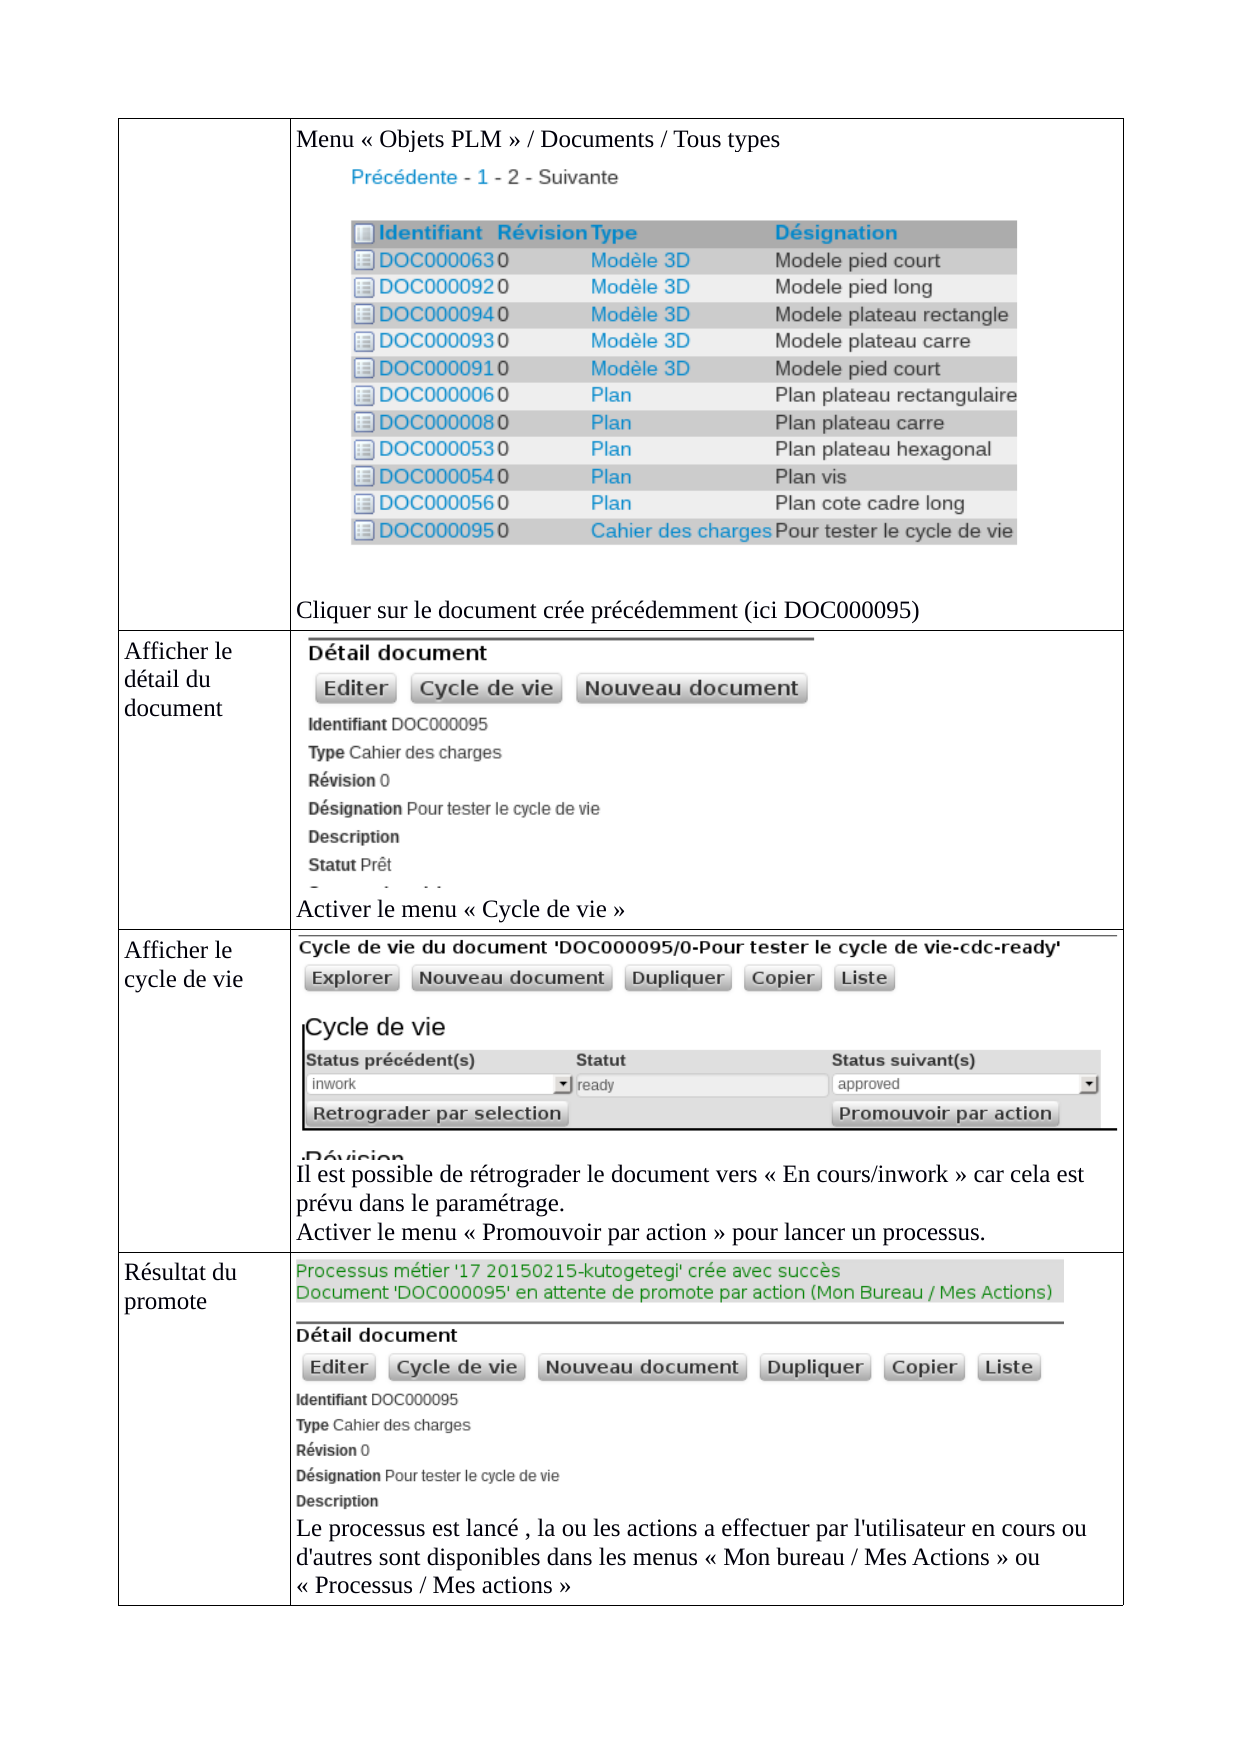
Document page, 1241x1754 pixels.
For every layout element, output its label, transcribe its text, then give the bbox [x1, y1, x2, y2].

table_cell Afficher le cycle de vie [119, 930, 290, 1252]
picture [295, 935, 1118, 1160]
table_cell [291, 930, 1123, 1159]
table_header Menu « Objets PLM » / Documents / Tous types Cliquer sur le document crée précédemment (ici DOC000095) [291, 119, 1123, 630]
picture [303, 635, 815, 888]
table_cell Afficher le détail du document [119, 631, 290, 929]
table_cell Résultat du promote [119, 1253, 290, 1605]
table_cell Activer le menu « Cycle de vie » [291, 631, 1123, 929]
table_header [119, 119, 290, 630]
picture [295, 1257, 1064, 1513]
table_cell Il est possible de rétrograder le document vers « En cours/inwork » car cela est prévu dans le paramétrage. Activer le menu « Promouvoir par action » pour lancer un processus. [291, 1160, 1123, 1252]
table_cell Le processus est lancé , la ou les actions a effectuer par l'utilisateur en cours ou d'autres sont disponibles dans les menus « Mon bureau / Mes Actions » ou « Processus / Mes actions » [291, 1258, 1123, 1605]
picture [347, 152, 1018, 567]
